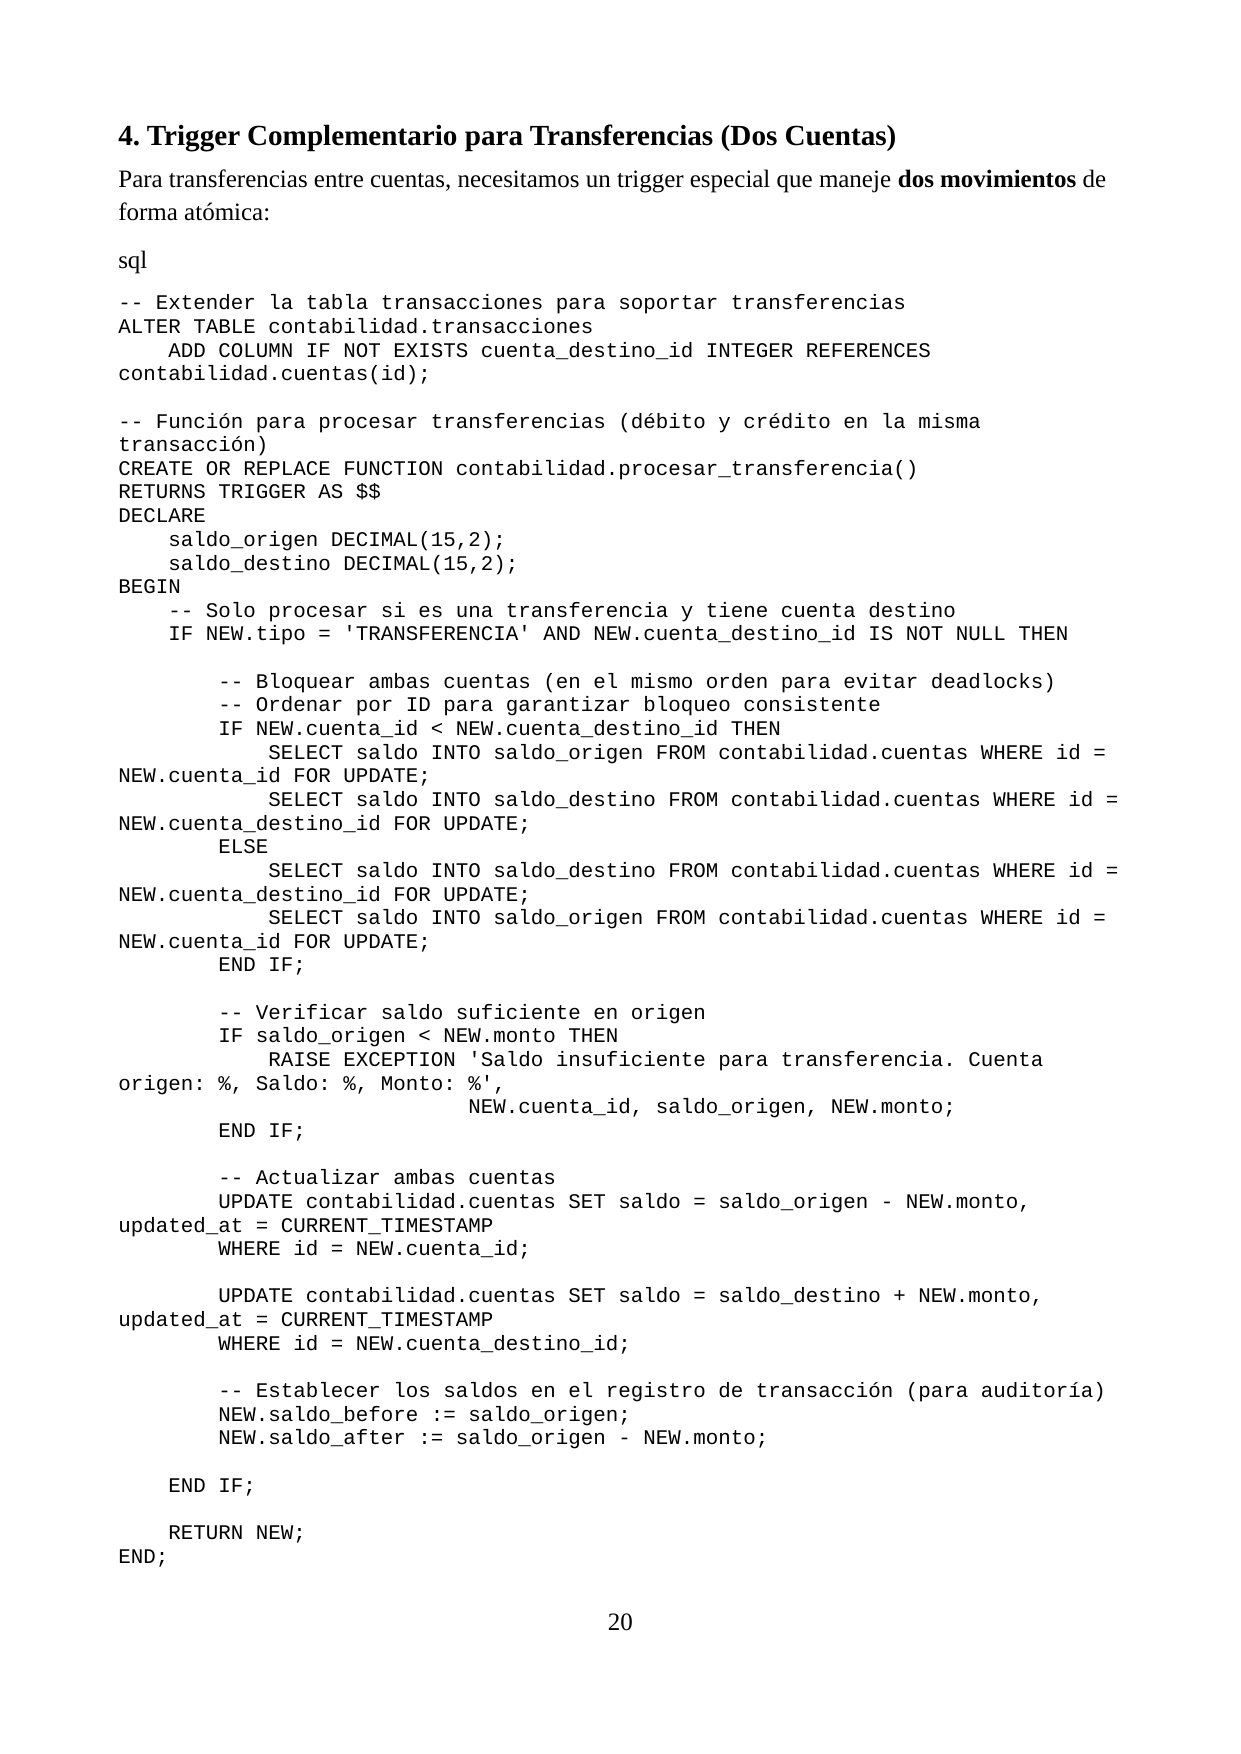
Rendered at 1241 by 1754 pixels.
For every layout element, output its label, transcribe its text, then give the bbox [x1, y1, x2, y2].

text NEW.cuenta_id, saldo_origen, NEW.monto; [118, 1096, 1122, 1120]
text Para transferencias entre cuentas, necesitamos un trigger especial que maneje dos movimientos de forma atómica: [118, 164, 1122, 226]
text SELECT saldo INTO saldo_origen FROM contabilidad.cuentas WHERE id = NEW.cuenta_id FOR UPDATE; [118, 907, 1122, 954]
text -- Ordenar por ID para garantizar bloqueo consistente [118, 694, 1122, 718]
text UPDATE contabilidad.cuentas SET saldo = saldo_destino + NEW.monto, updated_at = CURRENT_TIMESTAMP [118, 1286, 1122, 1333]
text ALTER TABLE contabilidad.transacciones [118, 316, 1122, 340]
text saldo_origen DECIMAL(15,2); [118, 529, 1122, 552]
text RAISE EXCEPTION 'Saldo insuficiente para transferencia. Cuenta origen: %, Saldo: %, Monto: %', [118, 1049, 1122, 1096]
text WHERE id = NEW.cuenta_destino_id; [118, 1333, 1122, 1356]
text -- Verificar saldo suficiente en origen [118, 1002, 1122, 1025]
text END IF; [118, 1120, 1122, 1144]
text SELECT saldo INTO saldo_origen FROM contabilidad.cuentas WHERE id = NEW.cuenta_id FOR UPDATE; [118, 742, 1122, 789]
text -- Establecer los saldos en el registro de transacción (para auditoría) [118, 1380, 1122, 1404]
text CREATE OR REPLACE FUNCTION contabilidad.procesar_transferencia() [118, 458, 1122, 482]
text SELECT saldo INTO saldo_destino FROM contabilidad.cuentas WHERE id = NEW.cuenta_destino_id FOR UPDATE; [118, 860, 1122, 907]
text UPDATE contabilidad.cuentas SET saldo = saldo_origen - NEW.monto, updated_at = CURRENT_TIMESTAMP [118, 1191, 1122, 1238]
subtitle 4. Trigger Complementario para Transferencias (Dos Cuentas) [118, 118, 1122, 152]
text IF NEW.cuenta_id < NEW.cuenta_destino_id THEN [118, 718, 1122, 742]
text RETURN NEW; [118, 1522, 1122, 1546]
text IF saldo_origen < NEW.monto THEN [118, 1025, 1122, 1049]
text DECLARE [118, 505, 1122, 529]
text RETURNS TRIGGER AS $$ [118, 482, 1122, 505]
text -- Solo procesar si es una transferencia y tiene cuenta destino [118, 600, 1122, 623]
text -- Extender la tabla transacciones para soportar transferencias [118, 292, 1122, 316]
text ELSE [118, 836, 1122, 860]
text ADD COLUMN IF NOT EXISTS cuenta_destino_id INTEGER REFERENCES contabilidad.cuentas(id); [118, 340, 1122, 387]
text saldo_destino DECIMAL(15,2); [118, 552, 1122, 576]
text BEGIN [118, 576, 1122, 600]
text END IF; [118, 954, 1122, 978]
text sql [118, 245, 1122, 273]
text IF NEW.tipo = 'TRANSFERENCIA' AND NEW.cuenta_destino_id IS NOT NULL THEN [118, 623, 1122, 647]
text NEW.saldo_after := saldo_origen - NEW.monto; [118, 1427, 1122, 1451]
text -- Bloquear ambas cuentas (en el mismo orden para evitar deadlocks) [118, 671, 1122, 694]
text WHERE id = NEW.cuenta_id; [118, 1238, 1122, 1262]
text NEW.saldo_before := saldo_origen; [118, 1404, 1122, 1427]
text END IF; [118, 1475, 1122, 1498]
text END; [118, 1546, 1122, 1569]
text -- Función para procesar transferencias (débito y crédito en la misma transacción) [118, 411, 1122, 458]
text SELECT saldo INTO saldo_destino FROM contabilidad.cuentas WHERE id = NEW.cuenta_destino_id FOR UPDATE; [118, 789, 1122, 836]
text -- Actualizar ambas cuentas [118, 1167, 1122, 1191]
